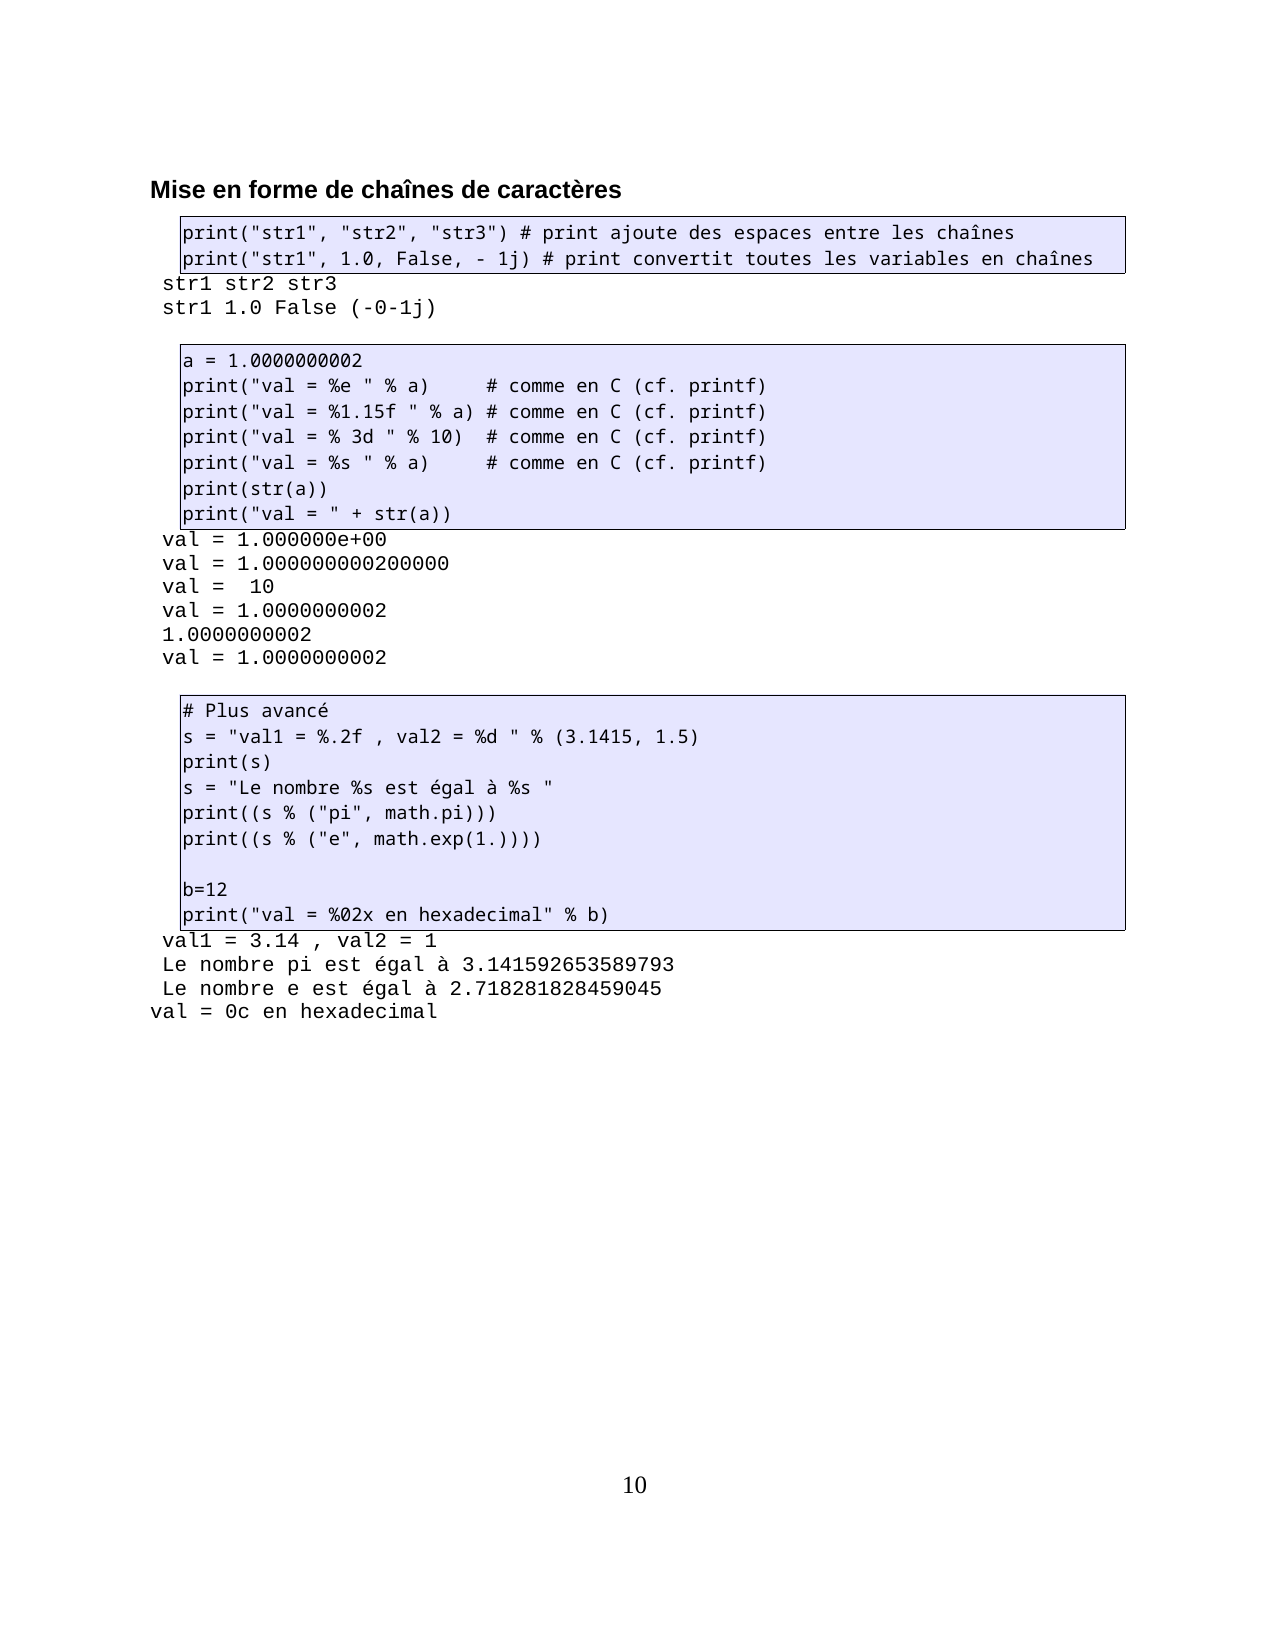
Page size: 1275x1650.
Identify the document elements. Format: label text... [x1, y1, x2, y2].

text val = 10 [162, 576, 1125, 600]
text s = "Le nombre %s est égal à %s " [181, 771, 1125, 797]
text val = 1.0000000002 [162, 647, 1125, 671]
text print("str1", "str2", "str3") # print ajoute des espaces entre les chaînes [181, 217, 1125, 242]
text 1.0000000002 [162, 623, 1125, 647]
text val = 1.000000000200000 [162, 553, 1125, 576]
text print("val = %02x en hexadecimal" % b) [181, 899, 1125, 930]
text print("val = %1.15f " % a) # comme en C (cf. printf) [181, 395, 1125, 421]
text print(str(a)) [181, 472, 1125, 497]
text print("val = %s " % a) # comme en C (cf. printf) [181, 446, 1125, 472]
subtitle Mise en forme de chaînes de caractères [150, 175, 1125, 204]
text val = 0c en hexadecimal [150, 1001, 1125, 1025]
text print("val = %e " % a) # comme en C (cf. printf) [181, 370, 1125, 395]
text b=12 [181, 873, 1125, 899]
text Le nombre pi est égal à 3.141592653589793 [162, 954, 1125, 977]
text val1 = 3.14 , val2 = 1 [162, 930, 1125, 954]
text # Plus avancé [181, 696, 1125, 720]
text print(s) [181, 746, 1125, 771]
text val = 1.0000000002 [162, 600, 1125, 623]
text str1 1.0 False (-0-1j) [162, 297, 1125, 321]
text print("val = " + str(a)) [181, 497, 1125, 529]
text print("str1", 1.0, False, - 1j) # print convertit toutes les variables en chaînes [181, 242, 1125, 273]
text print((s % ("e", math.exp(1.)))) [181, 822, 1125, 848]
text print((s % ("pi", math.pi))) [181, 797, 1125, 822]
text val = 1.000000e+00 [162, 529, 1125, 553]
text a = 1.0000000002 [181, 345, 1125, 370]
text Le nombre e est égal à 2.718281828459045 [162, 977, 1125, 1001]
text str1 str2 str3 [162, 273, 1125, 297]
text s = "val1 = %.2f , val2 = %d " % (3.1415, 1.5) [181, 720, 1125, 746]
text print("val = % 3d " % 10) # comme en C (cf. printf) [181, 421, 1125, 446]
